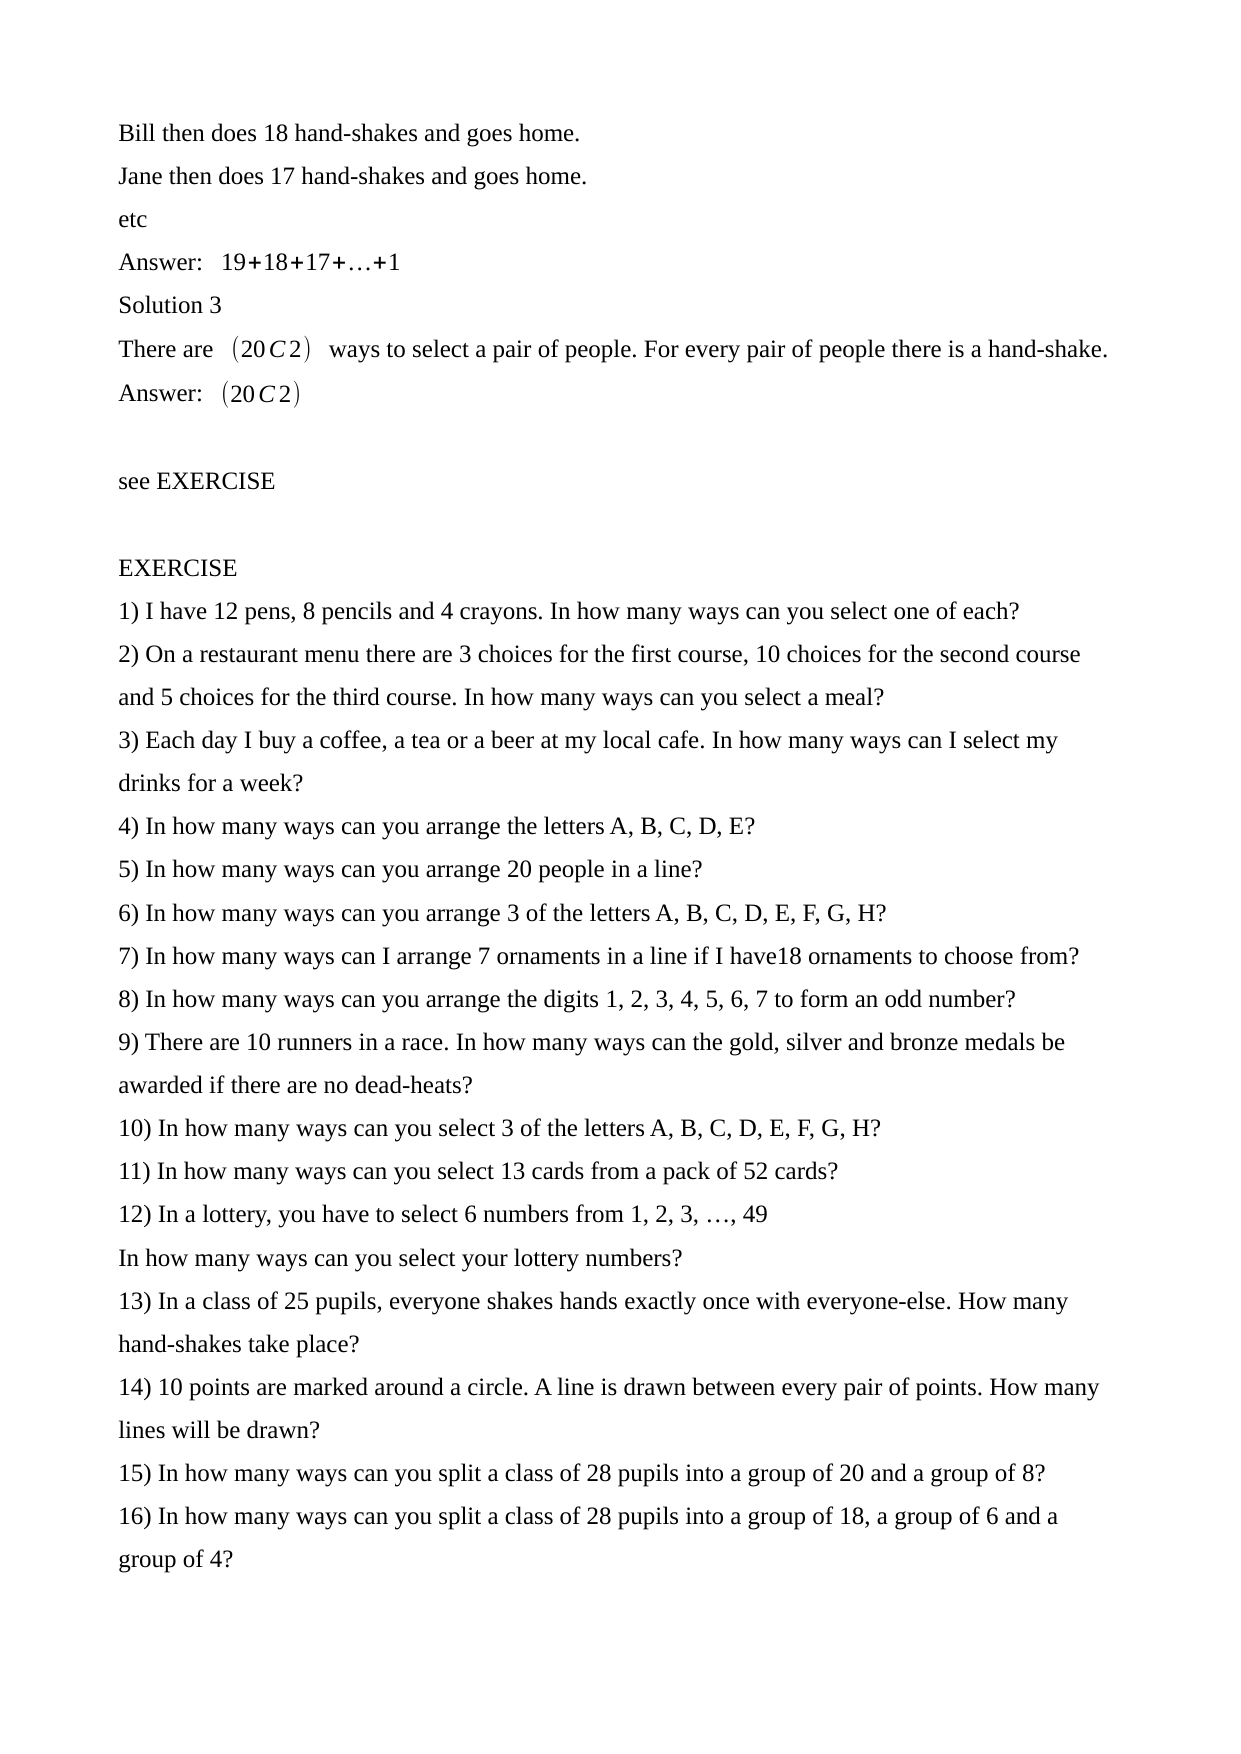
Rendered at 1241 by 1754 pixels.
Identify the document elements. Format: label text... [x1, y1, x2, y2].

text EXERCISE [118, 553, 1122, 581]
text In how many ways can you select your lottery numbers? [118, 1243, 1122, 1271]
text 15) In how many ways can you split a class of 28 pupils into a group of 20 and a group of 8? [118, 1458, 1122, 1487]
text Bill then does 18 hand-shakes and goes home. [118, 118, 1122, 147]
text 11) In how many ways can you select 13 cards from a pack of 52 cards? [118, 1156, 1122, 1185]
text 13) In a class of 25 pupils, everyone shakes hands exactly once with everyone-else. How many hand-shakes take place? [118, 1286, 1122, 1358]
text etc [118, 204, 1122, 233]
text 16) In how many ways can you split a class of 28 pupils into a group of 18, a group of 6 and a group of 4? [118, 1501, 1122, 1573]
text 4) In how many ways can you arrange the letters A, B, C, D, E? [118, 811, 1122, 840]
text 2) On a restaurant menu there are 3 choices for the first course, 10 choices for the second course and 5 choices for the third course. In how many ways can you select a meal? [118, 639, 1122, 711]
text 5) In how many ways can you arrange 20 people in a line? [118, 854, 1122, 883]
text 1) I have 12 pens, 8 pencils and 4 crayons. In how many ways can you select one of each? [118, 596, 1122, 624]
text 14) 10 points are marked around a circle. A line is drawn between every pair of points. How many lines will be drawn? [118, 1372, 1122, 1444]
text Answer: [118, 378, 1122, 409]
text 10) In how many ways can you select 3 of the letters A, B, C, D, E, F, G, H? [118, 1113, 1122, 1142]
text 7) In how many ways can I arrange 7 ornaments in a line if I have18 ornaments to choose from? [118, 941, 1122, 969]
text 8) In how many ways can you arrange the digits 1, 2, 3, 4, 5, 6, 7 to form an odd number? [118, 984, 1122, 1013]
text Solution 3 [118, 291, 1122, 319]
text 9) There are 10 runners in a race. In how many ways can the gold, silver and bronze medals be awarded if there are no dead-heats? [118, 1027, 1122, 1099]
text see EXERCISE [118, 466, 1122, 495]
text There areways to select a pair of people. For every pair of people there is a hand-shake. [118, 334, 1122, 364]
text 6) In how many ways can you arrange 3 of the letters A, B, C, D, E, F, G, H? [118, 898, 1122, 926]
text 12) In a lottery, you have to select 6 numbers from 1, 2, 3, …, 49 [118, 1199, 1122, 1228]
text Answer: [118, 247, 1122, 276]
text 3) Each day I buy a coffee, a tea or a beer at my local cafe. In how many ways can I select my drinks for a week? [118, 725, 1122, 797]
text Jane then does 17 hand-shakes and goes home. [118, 161, 1122, 190]
